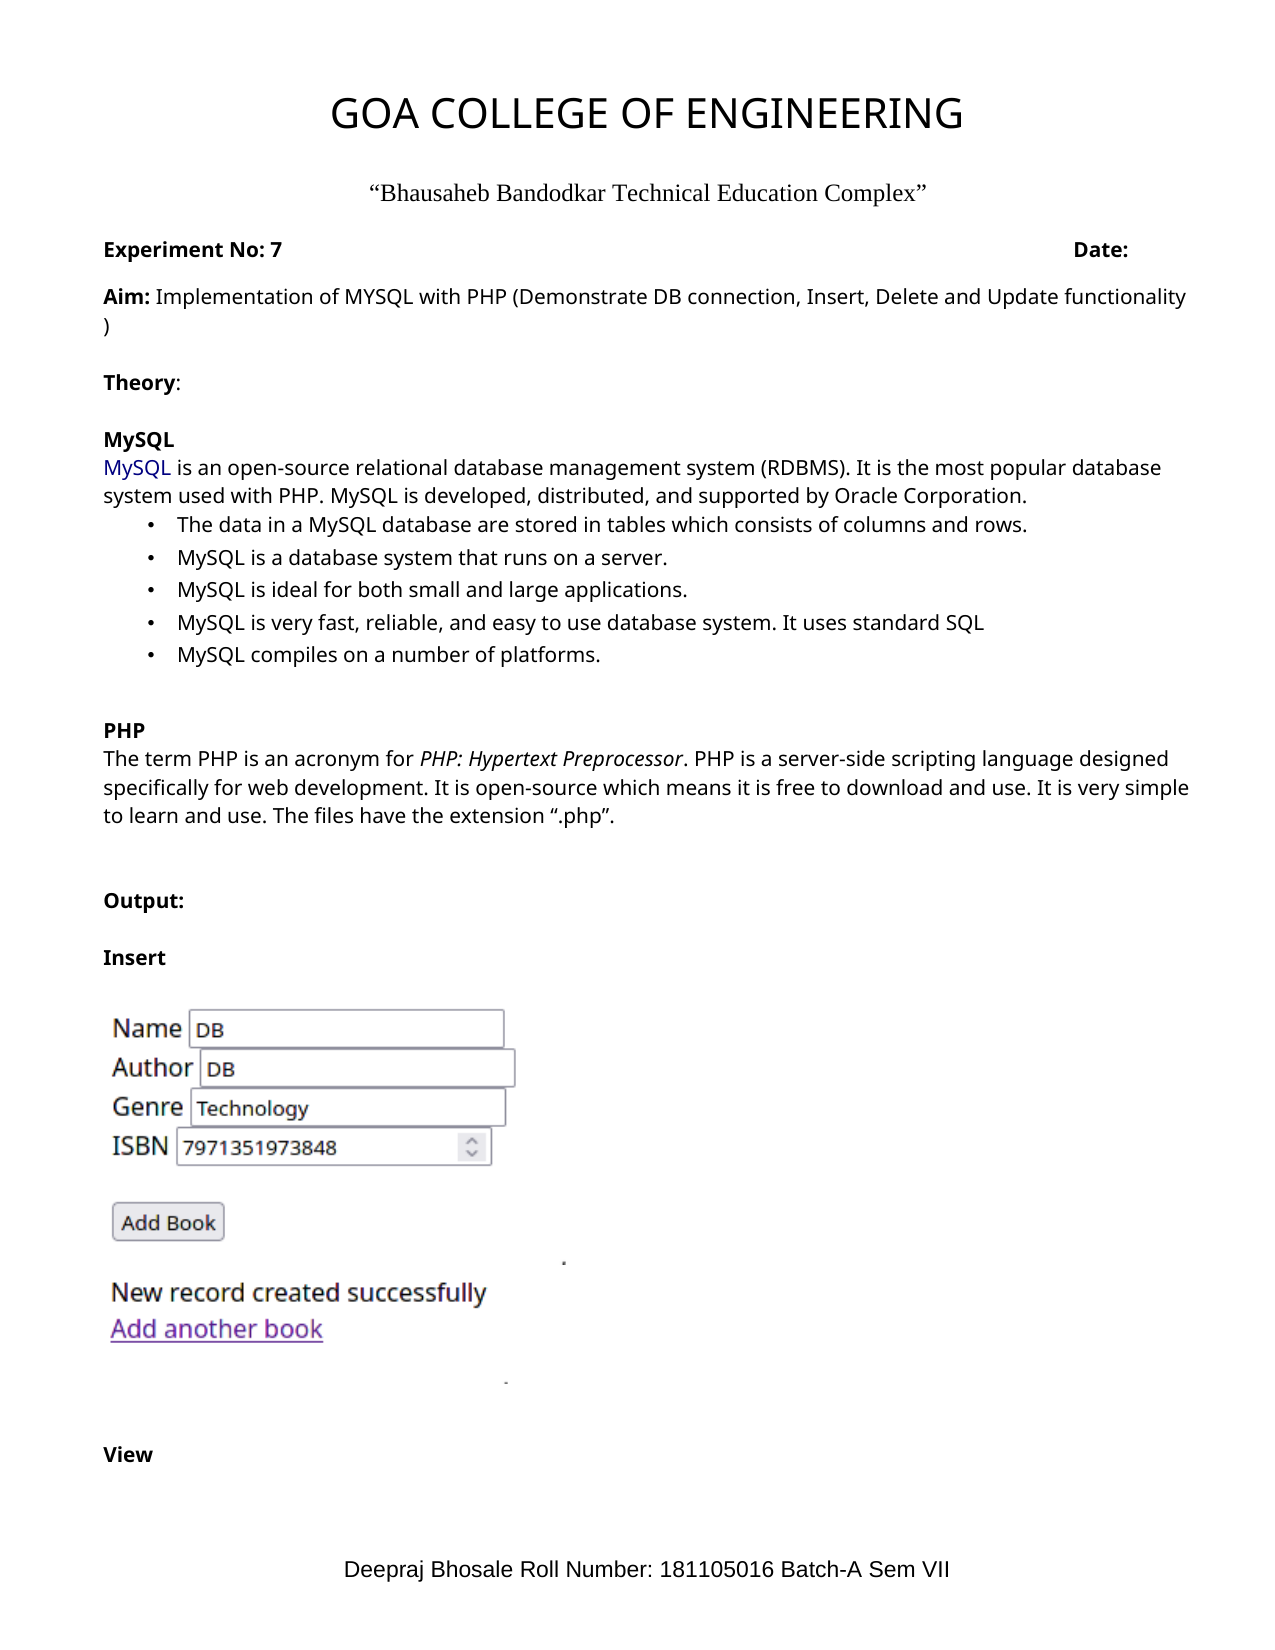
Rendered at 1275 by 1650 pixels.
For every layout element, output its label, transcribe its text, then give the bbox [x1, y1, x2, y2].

list MySQL is very fast, reliable, and easy to use database system. It uses standard SQL [147, 608, 1191, 636]
text The term PHP is an acronym for PHP: Hypertext Preprocessor. PHP is a server-side scripting language designed specifically for web development. It is open-source which means it is free to download and use. It is very simple to learn and use. The files have the extension “.php”. [103, 744, 1191, 830]
list MySQL is ideal for both small and large applications. [147, 575, 1191, 604]
list MySQL is a database system that runs on a server. [147, 543, 1191, 571]
text View [103, 1440, 1191, 1468]
picture [103, 1000, 566, 1384]
text Output: [103, 887, 1191, 915]
text Theory: [103, 368, 1191, 396]
list The data in a MySQL database are stored in tables which consists of columns and rows. [147, 510, 1191, 538]
text Aim: Implementation of MYSQL with PHP (Demonstrate DB connection, Insert, Delete and Update functionality ) [103, 282, 1191, 339]
text MySQL MySQL is an open-source relational database management system (RDBMS). It is the most popular database system used with PHP. MySQL is developed, distributed, and supported by Oracle Corporation. [103, 425, 1191, 510]
text Insert [103, 943, 1191, 972]
text PHP [103, 716, 1191, 744]
text Experiment No: 7 Date: [103, 235, 1191, 264]
list MySQL compiles on a number of platforms. [147, 640, 1191, 669]
